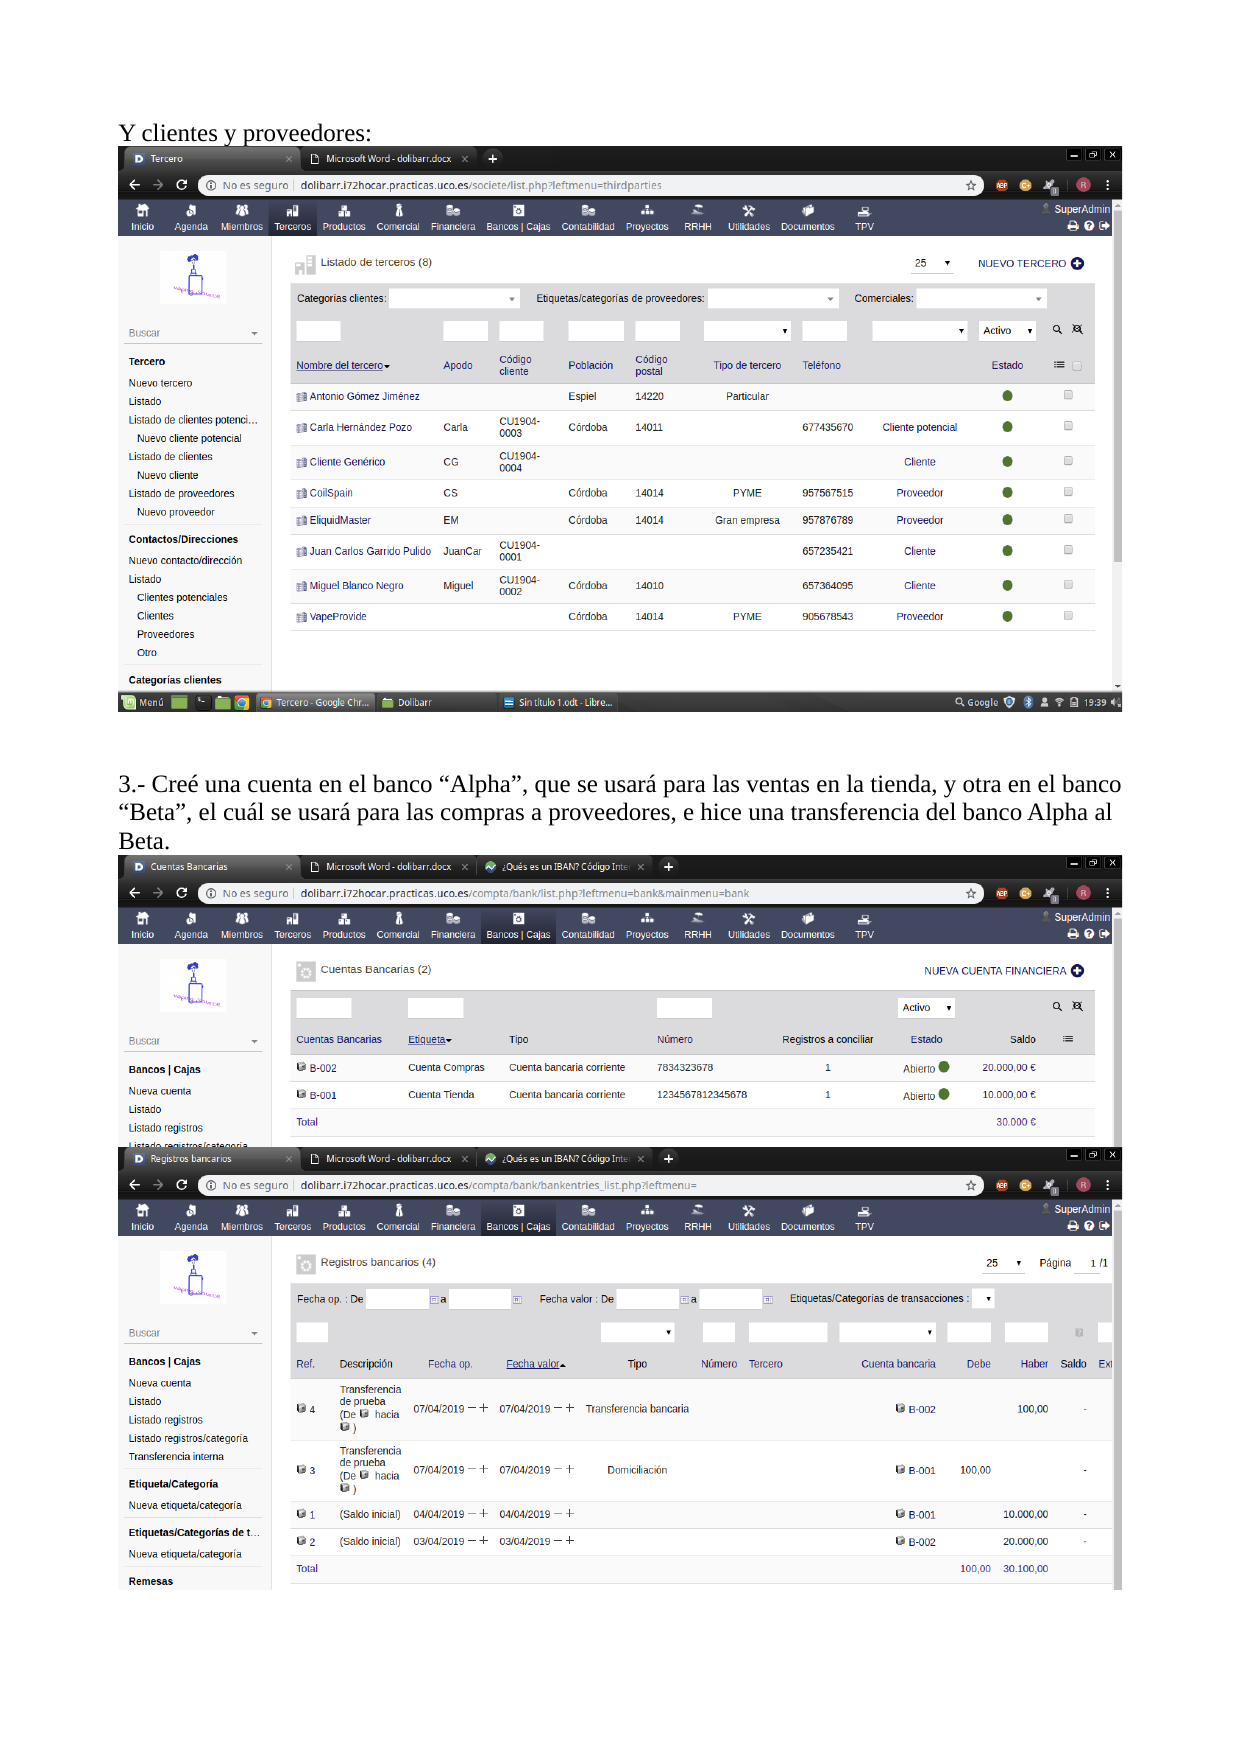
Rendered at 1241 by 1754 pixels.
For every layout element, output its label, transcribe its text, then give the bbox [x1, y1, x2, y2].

picture [118, 146, 1123, 712]
picture [118, 855, 1123, 1590]
text Y clientes y proveedores: [118, 118, 1122, 146]
text 3.- Creé una cuenta en el banco “Alpha”, que se usará para las ventas en la tienda, y otra en el banco “Beta”, el cuál se usará para las compras a proveedores, e hice una transferencia del banco Alpha al Beta. [118, 769, 1122, 855]
